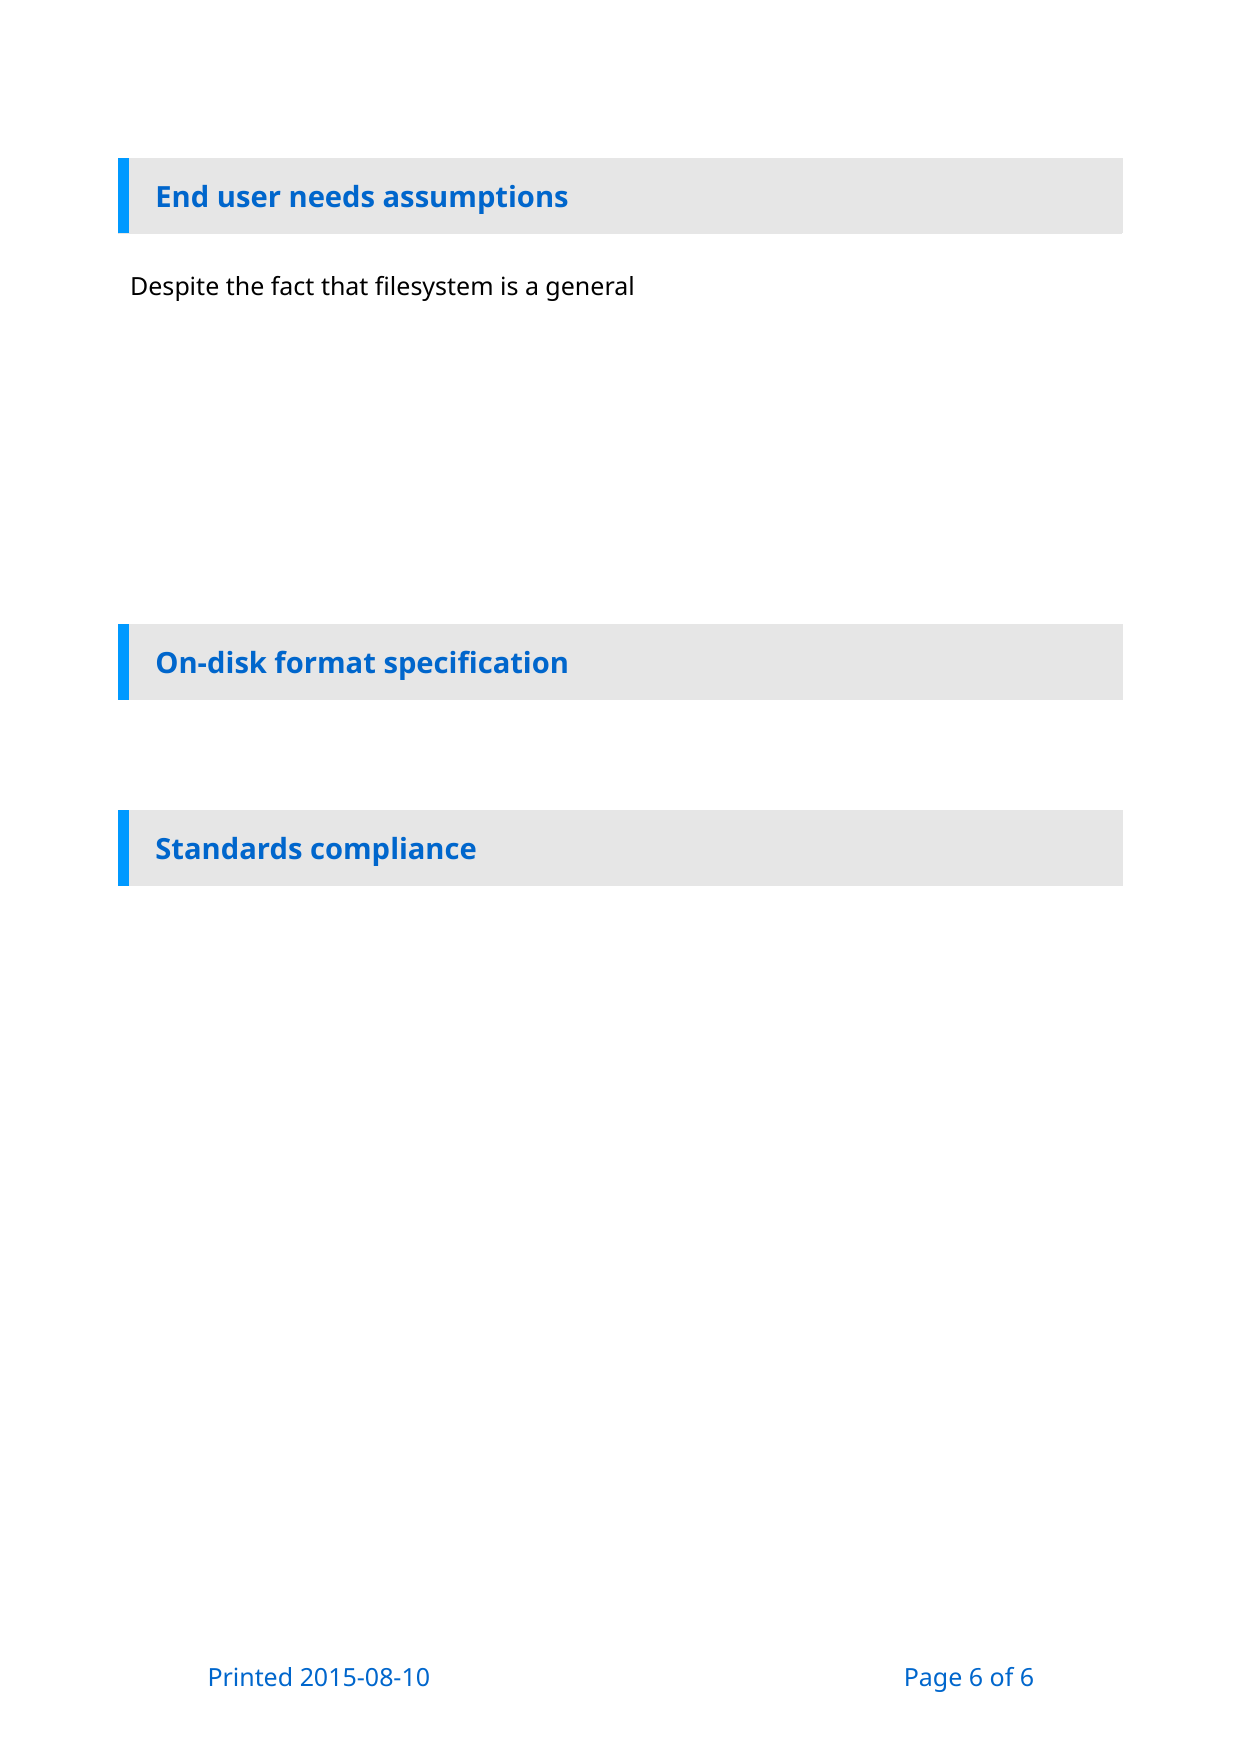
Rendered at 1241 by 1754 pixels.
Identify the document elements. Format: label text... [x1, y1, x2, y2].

subtitle Standards compliance [129, 811, 1122, 885]
text Despite the fact that filesystem is a general [118, 269, 1122, 303]
subtitle On-disk format specification [129, 625, 1122, 699]
subtitle End user needs assumptions [129, 159, 1122, 233]
